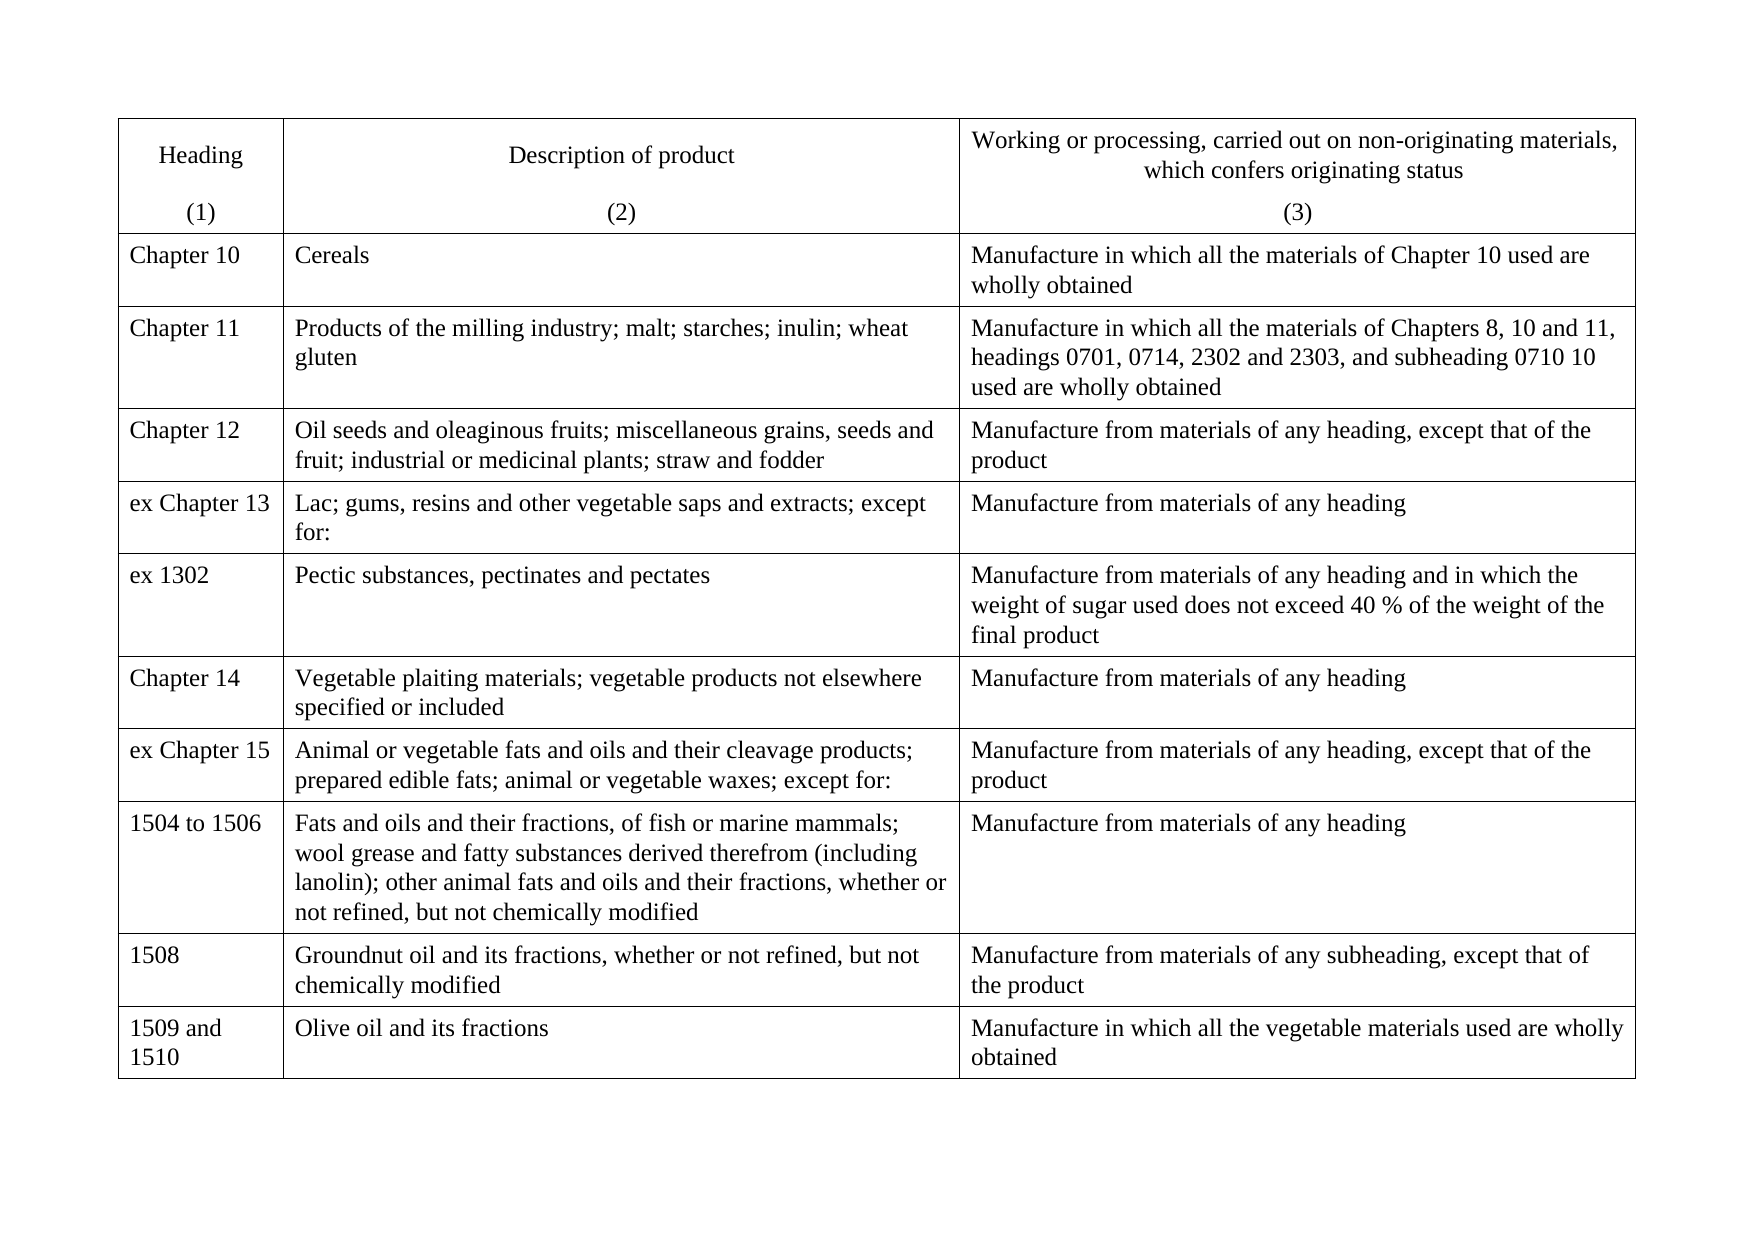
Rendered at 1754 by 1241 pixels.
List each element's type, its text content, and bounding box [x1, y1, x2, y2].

table_cell Vegetable plaiting materials; vegetable products not elsewhere specified or included [284, 657, 959, 728]
table_cell Cereals [284, 234, 959, 306]
table_cell ex Chapter 13 [119, 482, 283, 553]
table_cell Oil seeds and oleaginous fruits; miscellaneous grains, seeds and fruit; industrial or medicinal plants; straw and fodder [284, 409, 959, 481]
table_cell Manufacture in which all the materials of Chapters 8, 10 and 11, headings 0701, 0714, 2302 and 2303, and subheading 0710 10 used are wholly obtained [960, 307, 1635, 408]
table_cell (2) [284, 191, 959, 233]
table_cell Chapter 14 [119, 657, 283, 728]
table_cell Groundnut oil and its fractions, whether or not refined, but not chemically modified [284, 934, 959, 1006]
table_cell Manufacture in which all the materials of Chapter 10 used are wholly obtained [960, 234, 1635, 306]
table_cell Manufacture from materials of any heading, except that of the product [960, 409, 1635, 481]
table_cell ex 1302 [119, 554, 283, 656]
table_cell Manufacture from materials of any subheading, except that of the product [960, 934, 1635, 1006]
table_cell Fats and oils and their fractions, of fish or marine mammals; wool grease and fatty substances derived therefrom (including lanolin); other animal fats and oils and their fractions, whether or not refined, but not chemically modified [284, 802, 959, 933]
table_cell (3) [960, 191, 1635, 233]
table_cell 1508 [119, 934, 283, 1006]
table_cell Manufacture from materials of any heading [960, 657, 1635, 728]
table_cell Manufacture from materials of any heading, except that of the product [960, 729, 1635, 801]
table_cell Chapter 10 [119, 234, 283, 306]
table_cell Animal or vegetable fats and oils and their cleavage products; prepared edible fats; animal or vegetable waxes; except for: [284, 729, 959, 801]
table_cell Olive oil and its fractions [284, 1007, 959, 1078]
table_cell Manufacture from materials of any heading [960, 482, 1635, 553]
table_cell Lac; gums, resins and other vegetable saps and extracts; except for: [284, 482, 959, 553]
table_cell 1509 and 1510 [119, 1007, 283, 1078]
table_header Description of product [284, 119, 959, 191]
table_cell ex Chapter 15 [119, 729, 283, 801]
table_cell Manufacture from materials of any heading and in which the weight of sugar used does not exceed 40 % of the weight of the final product [960, 554, 1635, 656]
table_cell Chapter 12 [119, 409, 283, 481]
table_cell Manufacture in which all the vegetable materials used are wholly obtained [960, 1007, 1635, 1078]
table_cell Manufacture from materials of any heading [960, 802, 1635, 933]
table_cell 1504 to 1506 [119, 802, 283, 933]
table_cell Chapter 11 [119, 307, 283, 408]
table_cell Products of the milling industry; malt; starches; inulin; wheat gluten [284, 307, 959, 408]
table_cell Pectic substances, pectinates and pectates [284, 554, 959, 656]
table_header Working or processing, carried out on non‑originating materials, which confers originating status [960, 119, 1635, 191]
table_header Heading [119, 119, 283, 191]
table_cell (1) [119, 191, 283, 233]
